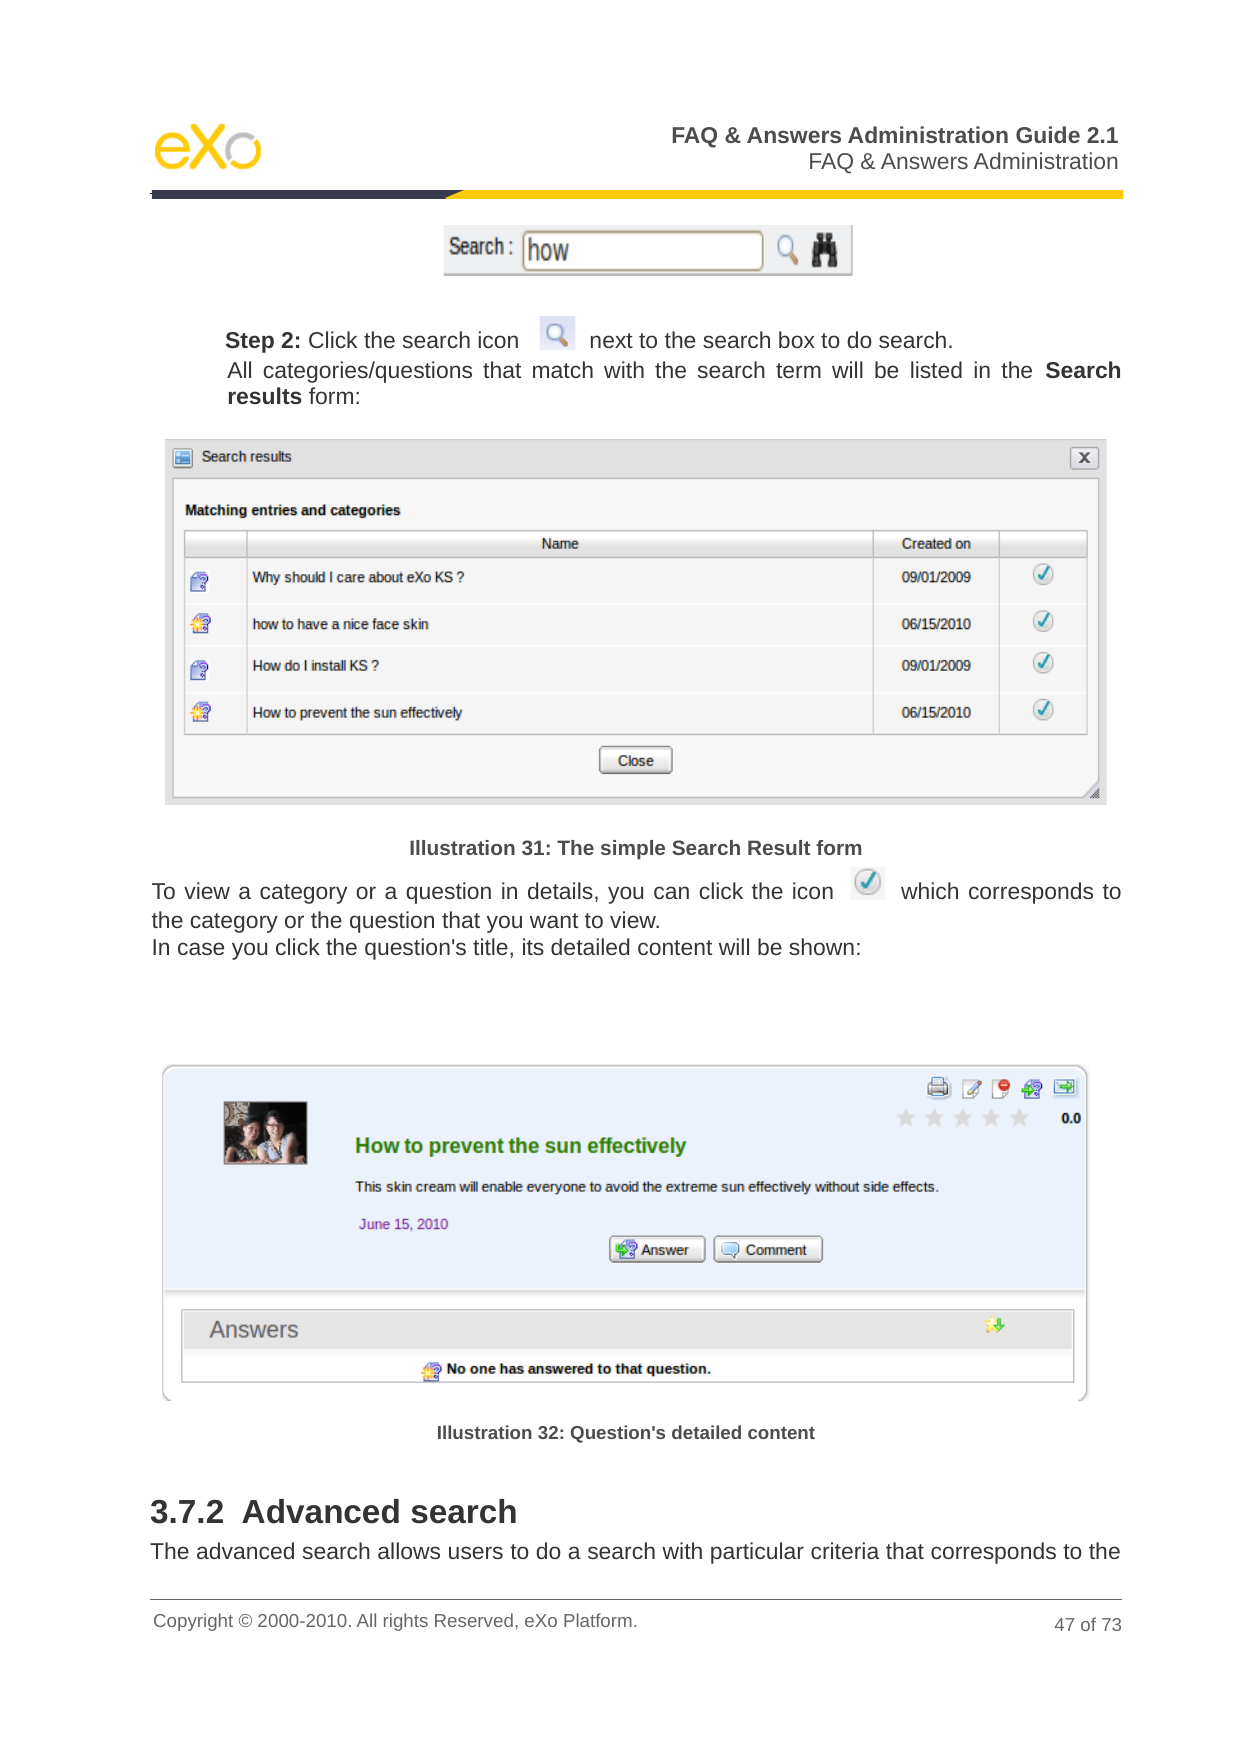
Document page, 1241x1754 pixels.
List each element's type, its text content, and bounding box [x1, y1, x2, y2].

picture [539, 316, 576, 350]
list Step 2: Click the search icon next to the search box to do search. [187, 309, 1122, 357]
subtitle Advanced search [150, 1492, 1122, 1531]
list All categories/questions that match with the search term will be listed in the Search results form: [189, 357, 1122, 410]
list Illustration 31: The simple Search Result form [156, 488, 1116, 859]
picture [155, 123, 262, 170]
picture [165, 439, 1107, 805]
list To view a category or a question in details, you can click the icon which corresponds to the category or the question that you want to view. [114, 410, 1122, 934]
picture [443, 225, 853, 276]
text The advanced search allows users to do a search with particular criteria that corresponds to the [150, 1538, 1122, 1564]
picture [162, 1064, 1090, 1401]
text Illustration 32: Question's detailed content [162, 1401, 1089, 1443]
picture [151, 190, 1124, 199]
picture [850, 867, 886, 900]
list In case you click the question's title, its detailed content will be shown: [114, 934, 1122, 960]
